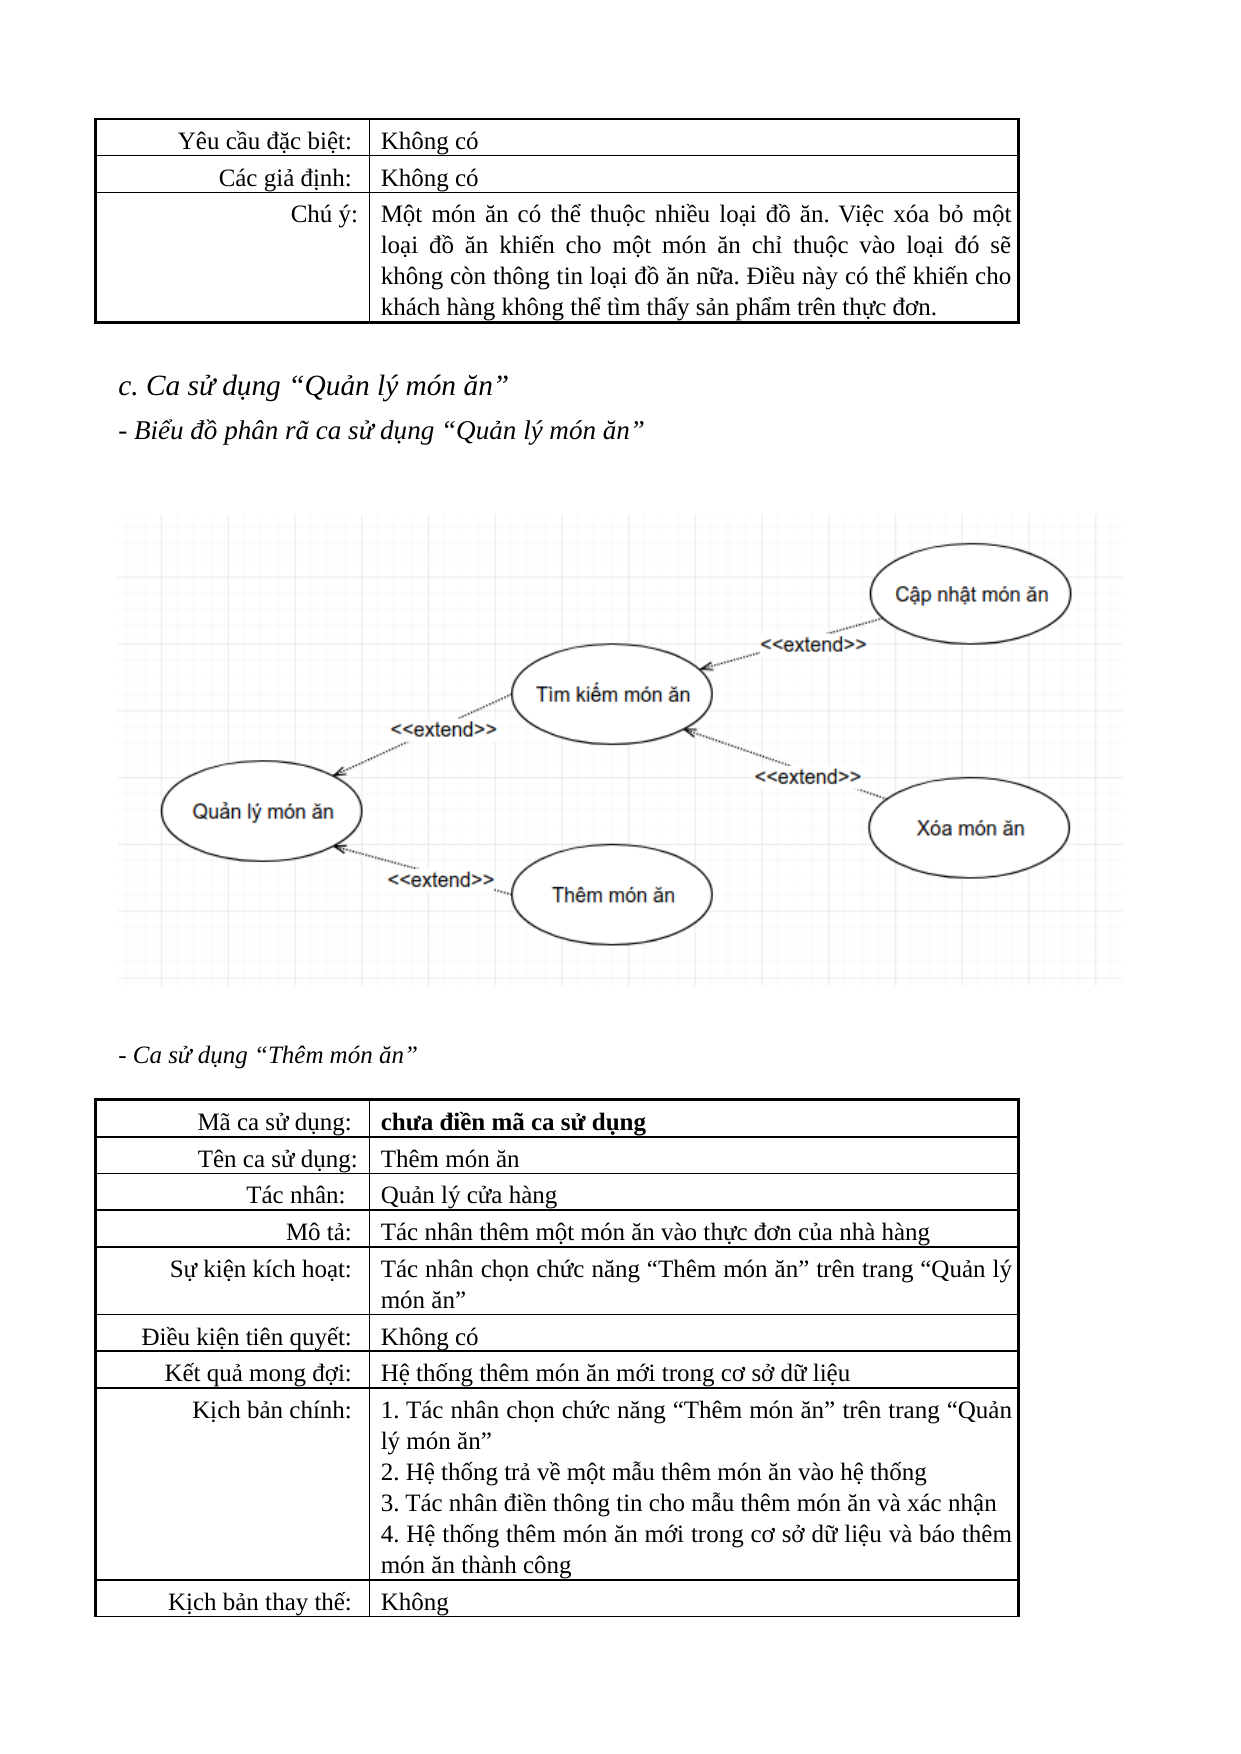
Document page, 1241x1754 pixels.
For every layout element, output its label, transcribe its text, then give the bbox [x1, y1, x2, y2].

table_cell Không có [370, 120, 1017, 155]
table_cell Điều kiện tiên quyết: [97, 1315, 369, 1350]
table_cell Kịch bản chính: [97, 1389, 369, 1579]
table_header chưa điền mã ca sử dụng [370, 1101, 1017, 1136]
picture [118, 514, 1123, 986]
table_cell Chú ý: [97, 193, 369, 321]
table_cell Tác nhân thêm một món ăn vào thực đơn của nhà hàng [370, 1211, 1017, 1246]
table_cell 1. Tác nhân chọn chức năng “Thêm món ăn” trên trang “Quản lý món ăn” 2. Hệ thống trả về một mẫu thêm món ăn vào hệ thống 3. Tác nhân điền thông tin cho mẫu thêm món ăn và xác nhận 4. Hệ thống thêm món ăn mới trong cơ sở dữ liệu và báo thêm món ăn thành công [370, 1389, 1017, 1579]
table_cell Mô tả: [97, 1211, 369, 1246]
table_cell Các giả định: [97, 156, 369, 191]
text - Ca sử dụng “Thêm món ăn” [118, 1040, 1122, 1069]
table_cell Quản lý cửa hàng [370, 1174, 1017, 1209]
table_cell Không có [370, 1315, 1017, 1350]
text - Biểu đồ phân rã ca sử dụng “Quản lý món ăn” [118, 414, 1122, 445]
table_cell Một món ăn có thể thuộc nhiều loại đồ ăn. Việc xóa bỏ một loại đồ ăn khiến cho một món ăn chỉ thuộc vào loại đó sẽ không còn thông tin loại đồ ăn nữa. Điều này có thể khiến cho khách hàng không thể tìm thấy sản phẩm trên thực đơn. [370, 193, 1017, 321]
table_cell Không [370, 1581, 1017, 1616]
table_cell Kết quả mong đợi: [97, 1352, 369, 1387]
subtitle c. Ca sử dụng “Quản lý món ăn” [118, 368, 1122, 401]
table_cell Hệ thống thêm món ăn mới trong cơ sở dữ liệu [370, 1352, 1017, 1387]
table_cell Tên ca sử dụng: [97, 1138, 369, 1173]
table_cell Kịch bản thay thế: [97, 1581, 369, 1616]
table_cell Thêm món ăn [370, 1138, 1017, 1173]
table_cell Tác nhân chọn chức năng “Thêm món ăn” trên trang “Quản lý món ăn” [370, 1248, 1017, 1314]
table_cell Không có [370, 156, 1017, 191]
table_header Mã ca sử dụng: [97, 1101, 369, 1136]
table_cell Sự kiện kích hoạt: [97, 1248, 369, 1314]
table_cell Tác nhân: [97, 1174, 369, 1209]
table_cell Yêu cầu đặc biệt: [97, 120, 369, 155]
